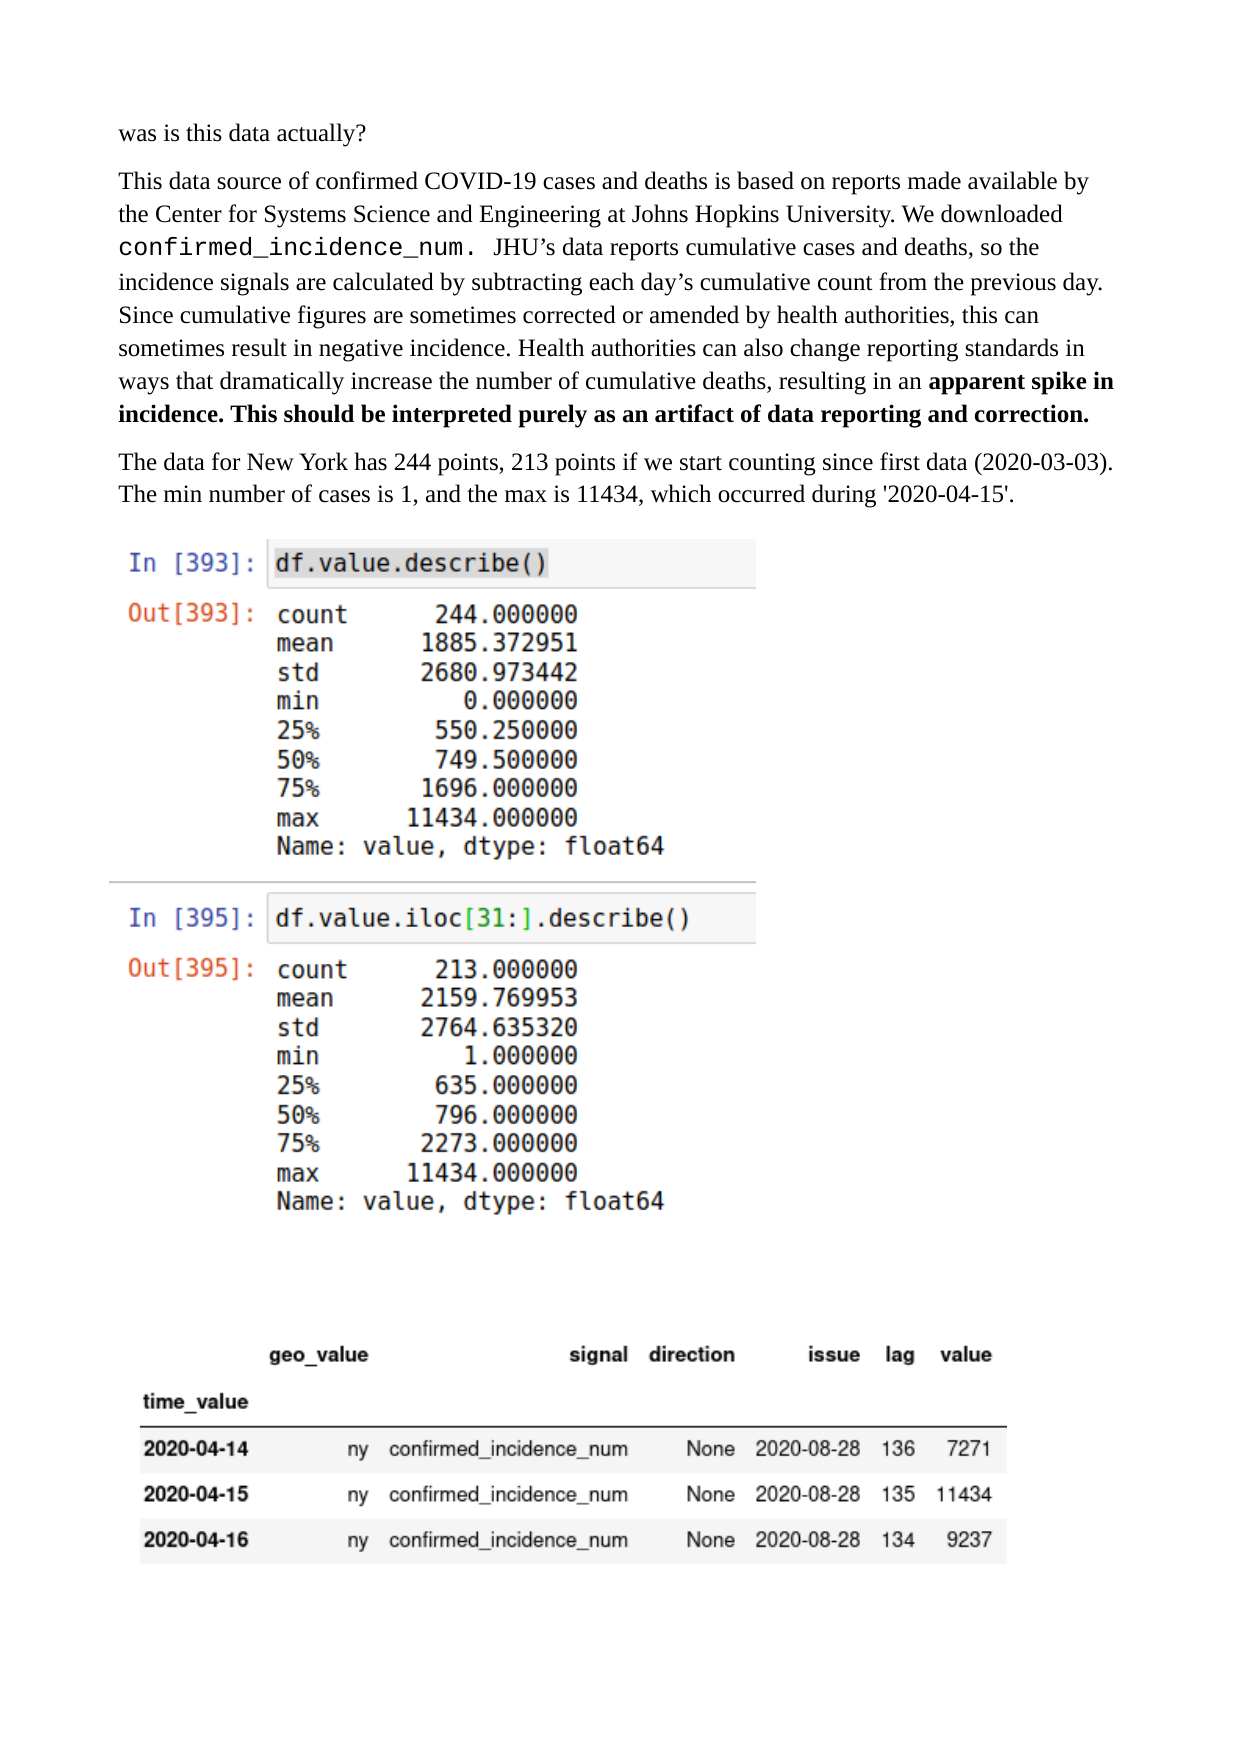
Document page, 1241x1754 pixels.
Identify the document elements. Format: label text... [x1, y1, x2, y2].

text This data source of confirmed COVID-19 cases and deaths is based on reports made available by the Center for Systems Science and Engineering at Johns Hopkins University. We downloaded confirmed_incidence_num. JHU’s data reports cumulative cases and deaths, so the incidence signals are calculated by subtracting each day’s cumulative count from the previous day. Since cumulative figures are sometimes corrected or amended by health authorities, this can sometimes result in negative incidence. Health authorities can also change reporting standards in ways that dramatically increase the number of cumulative deaths, resulting in an apparent spike in incidence. This should be interpreted purely as an artifact of data reporting and correction. [118, 166, 1122, 428]
text The data for New York has 244 points, 213 points if we start counting since first data (2020-03-03). The min number of cases is 1, and the max is 11434, which occurred during '2020-04-15'. [118, 447, 1122, 508]
text was is this data actually? [118, 118, 1122, 147]
picture [109, 539, 757, 1232]
picture [139, 1321, 1007, 1574]
